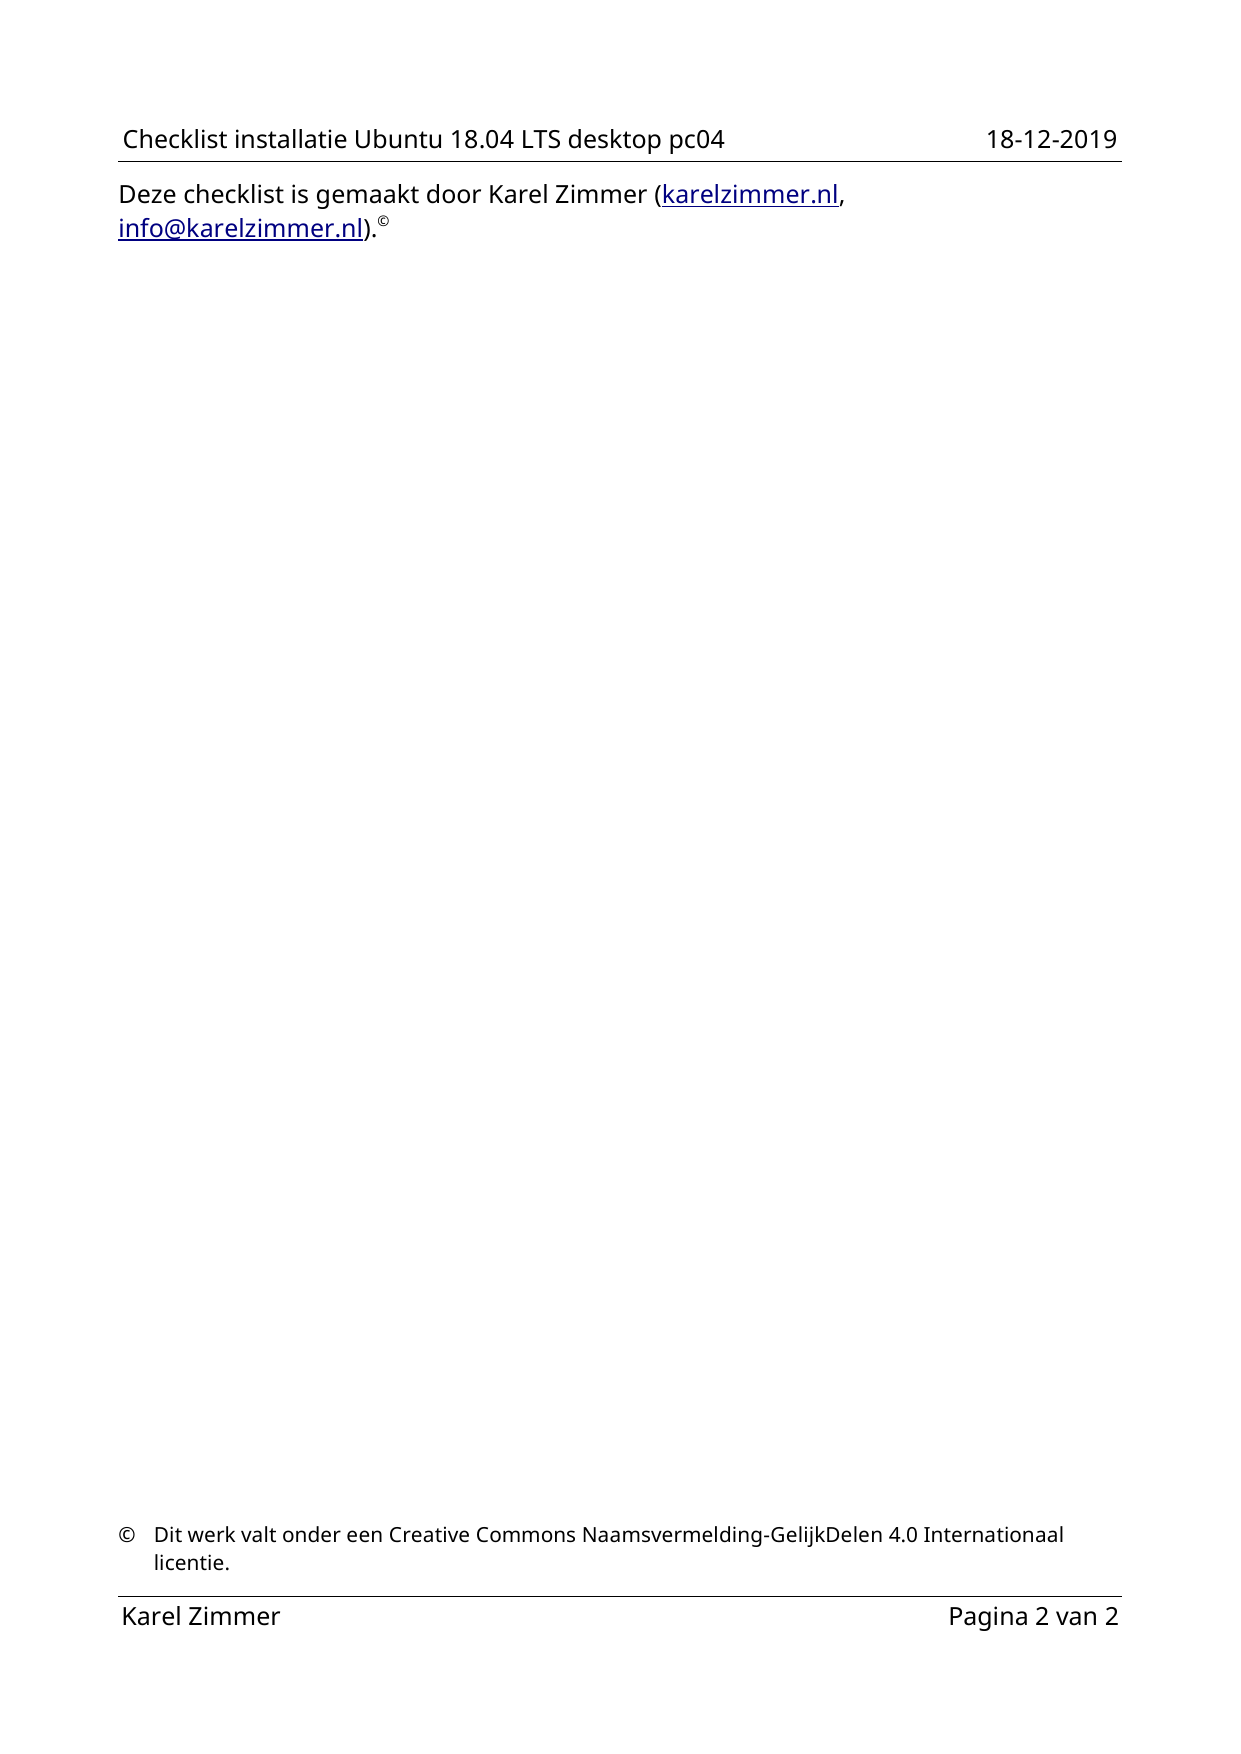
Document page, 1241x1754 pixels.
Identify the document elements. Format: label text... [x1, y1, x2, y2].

text Dit werk valt onder een Creative Commons Naamsvermelding-GelijkDelen 4.0 Internationaal licentie. [118, 1520, 1122, 1577]
text Deze checklist is gemaakt door Karel Zimmer (karelzimmer.nl, info@karelzimmer.nl). [118, 177, 1122, 245]
